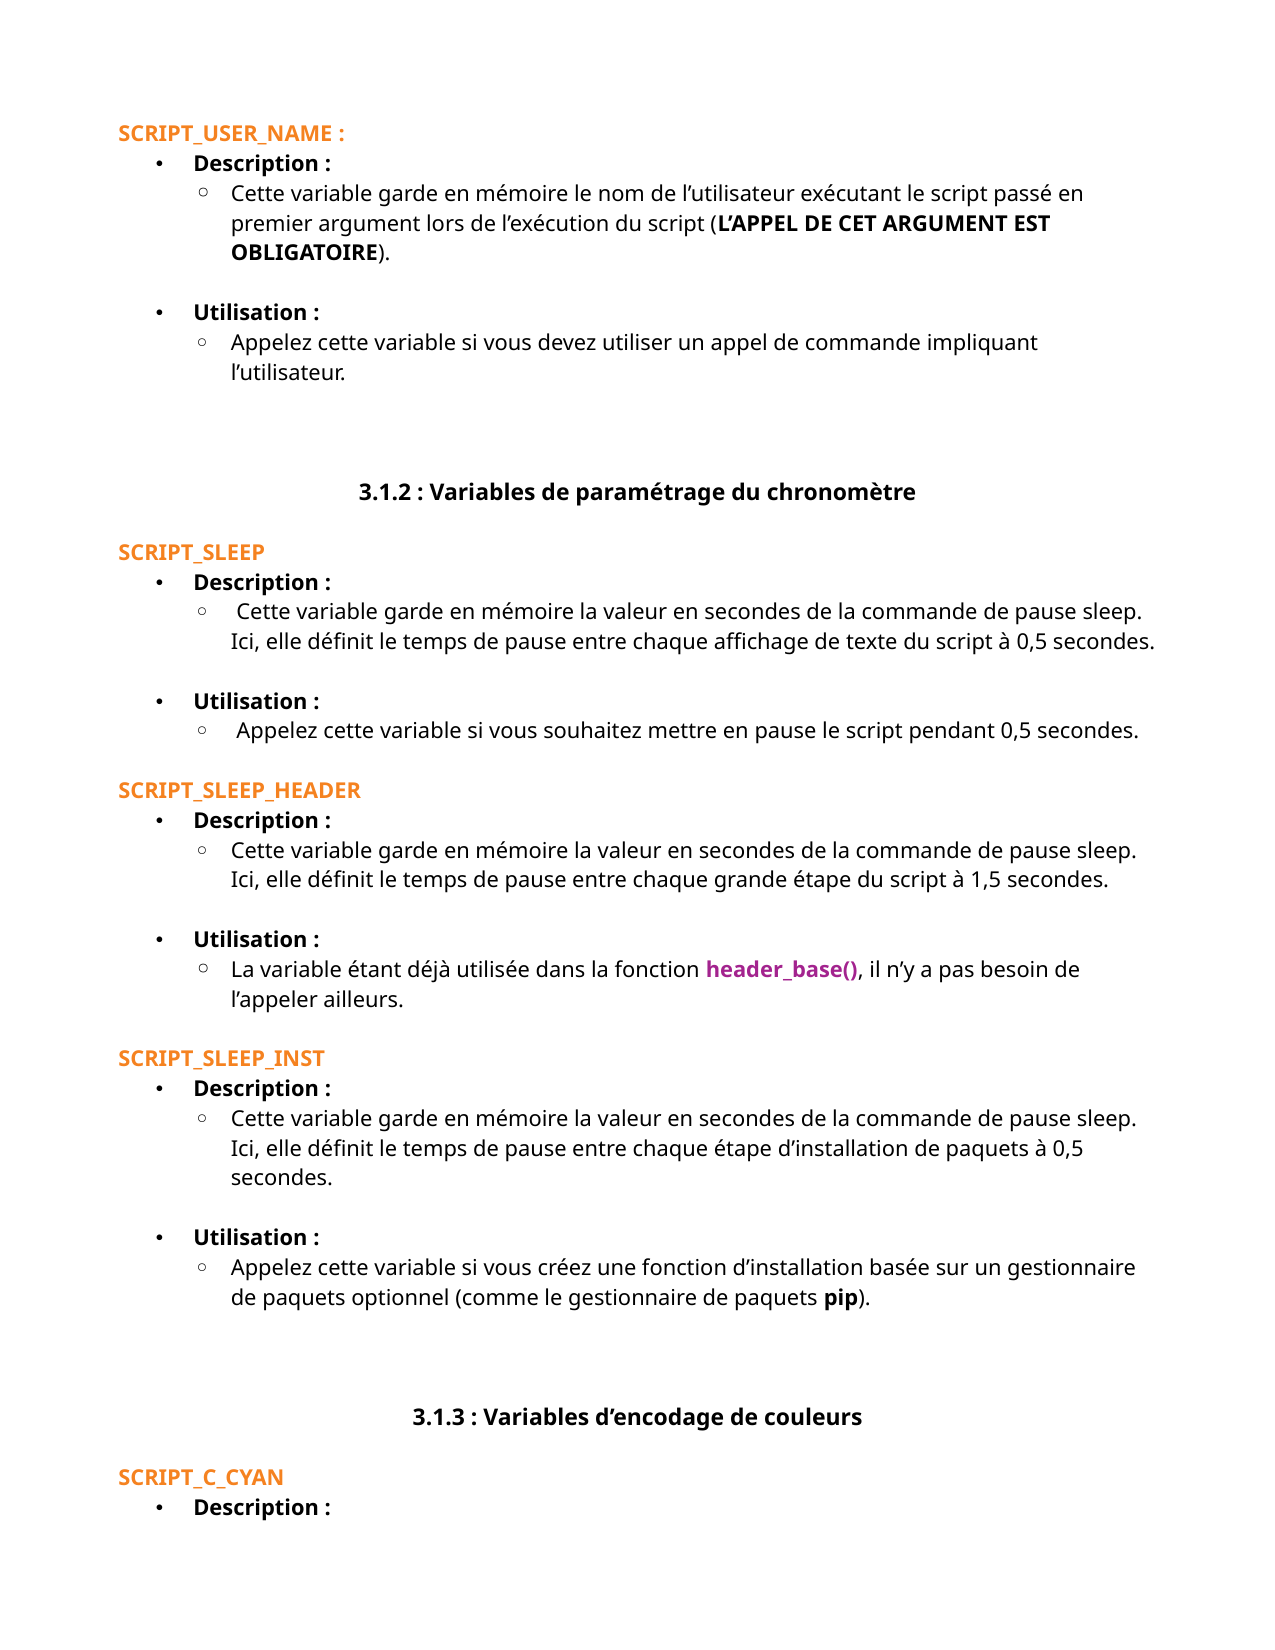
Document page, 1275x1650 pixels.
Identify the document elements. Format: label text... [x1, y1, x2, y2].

list Appelez cette variable si vous souhaitez mettre en pause le script pendant 0,5 secondes. [193, 715, 1157, 745]
list Cette variable garde en mémoire la valeur en secondes de la commande de pause sleep. Ici, elle définit le temps de pause entre chaque étape d’installation de paquets à 0,5 secondes. [193, 1103, 1157, 1192]
list Appelez cette variable si vous créez une fonction d’installation basée sur un gestionnaire de paquets optionnel (comme le gestionnaire de paquets pip). [193, 1252, 1157, 1311]
list La variable étant déjà utilisée dans la fonction header_base(), il n’y a pas besoin de l’appeler ailleurs. [193, 954, 1157, 1013]
list Description : [156, 566, 1157, 596]
text SCRIPT_C_CYAN [118, 1462, 1157, 1491]
text SCRIPT_SLEEP_HEADER [118, 775, 1157, 805]
list Utilisation : [156, 686, 1157, 715]
list Cette variable garde en mémoire la valeur en secondes de la commande de pause sleep. Ici, elle définit le temps de pause entre chaque affichage de texte du script à 0,5 secondes. [193, 596, 1157, 656]
list Cette variable garde en mémoire le nom de l’utilisateur exécutant le script passé en premier argument lors de l’exécution du script (L’APPEL DE CET ARGUMENT EST OBLIGATOIRE). [193, 178, 1157, 267]
text 3.1.2 : Variables de paramétrage du chronomètre [118, 476, 1157, 507]
list Utilisation : [156, 924, 1157, 954]
list Description : [156, 805, 1157, 834]
text SCRIPT_SLEEP [118, 537, 1157, 566]
list Cette variable garde en mémoire la valeur en secondes de la commande de pause sleep. Ici, elle définit le temps de pause entre chaque grande étape du script à 1,5 secondes. [193, 834, 1157, 894]
text 3.1.3 : Variables d’encodage de couleurs [118, 1401, 1157, 1432]
list Description : [156, 1491, 1157, 1521]
list Description : [156, 148, 1157, 178]
list Utilisation : [156, 297, 1157, 327]
list Description : [156, 1073, 1157, 1103]
list Appelez cette variable si vous devez utiliser un appel de commande impliquant l’utilisateur. [193, 327, 1157, 386]
text SCRIPT_SLEEP_INST [118, 1043, 1157, 1073]
list Utilisation : [156, 1222, 1157, 1252]
text SCRIPT_USER_NAME : [118, 118, 1157, 148]
